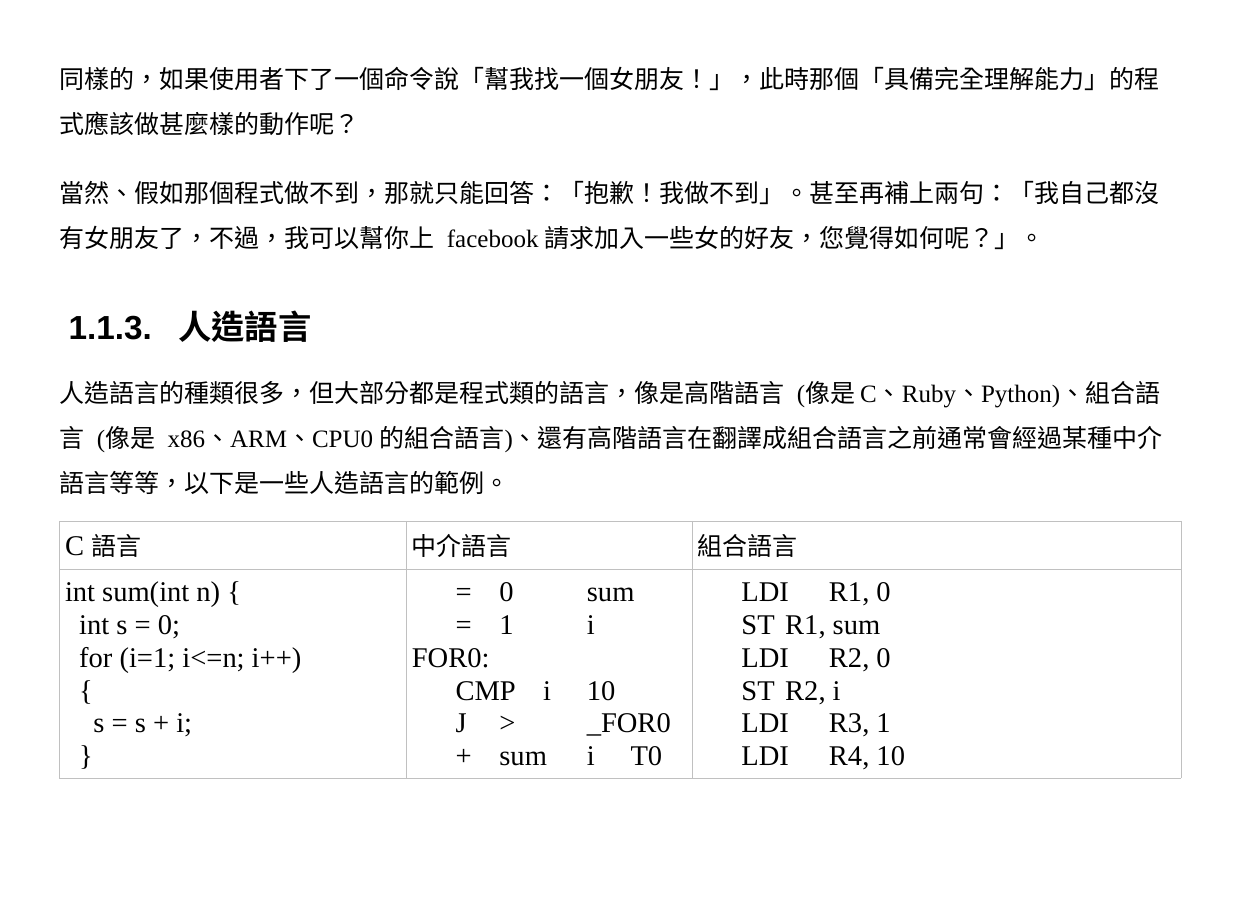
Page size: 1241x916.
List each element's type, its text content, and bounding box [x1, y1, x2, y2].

table_header C 語言 [60, 522, 406, 569]
table_cell = 0 sum = 1 i FOR0: CMP i 10 J > _FOR0 + sum i T0 [407, 570, 692, 778]
text 當然、假如那個程式做不到，那就只能回答：「抱歉！我做不到」。甚至再補上兩句：「我自己都沒有女朋友了，不過，我可以幫你上 facebook 請求加入一些女的好友，您覺得如何呢？」。 [59, 173, 1181, 255]
text 同樣的，如果使用者下了一個命令說「幫我找一個女朋友！」，此時那個「具備完全理解能力」的程式應該做甚麼樣的動作呢？ [59, 59, 1181, 141]
subtitle 人造語言 [59, 301, 1181, 349]
text 人造語言的種類很多，但大部分都是程式類的語言，像是高階語言 (像是C、Ruby、Python)、組合語言 (像是 x86、ARM、CPU0 的組合語言)、還有高階語言在翻譯成組合語言之前通常會經過某種中介語言等等，以下是一些人造語言的範例。 [59, 373, 1181, 500]
table_cell LDI R1, 0 ST R1, sum LDI R2, 0 ST R2, i LDI R3, 1 LDI R4, 10 [693, 570, 1181, 778]
table_header 中介語言 [407, 522, 692, 569]
table_cell int sum(int n) { int s = 0; for (i=1; i<=n; i++) { s = s + i; } [60, 570, 406, 778]
table_header 組合語言 [693, 522, 1181, 569]
